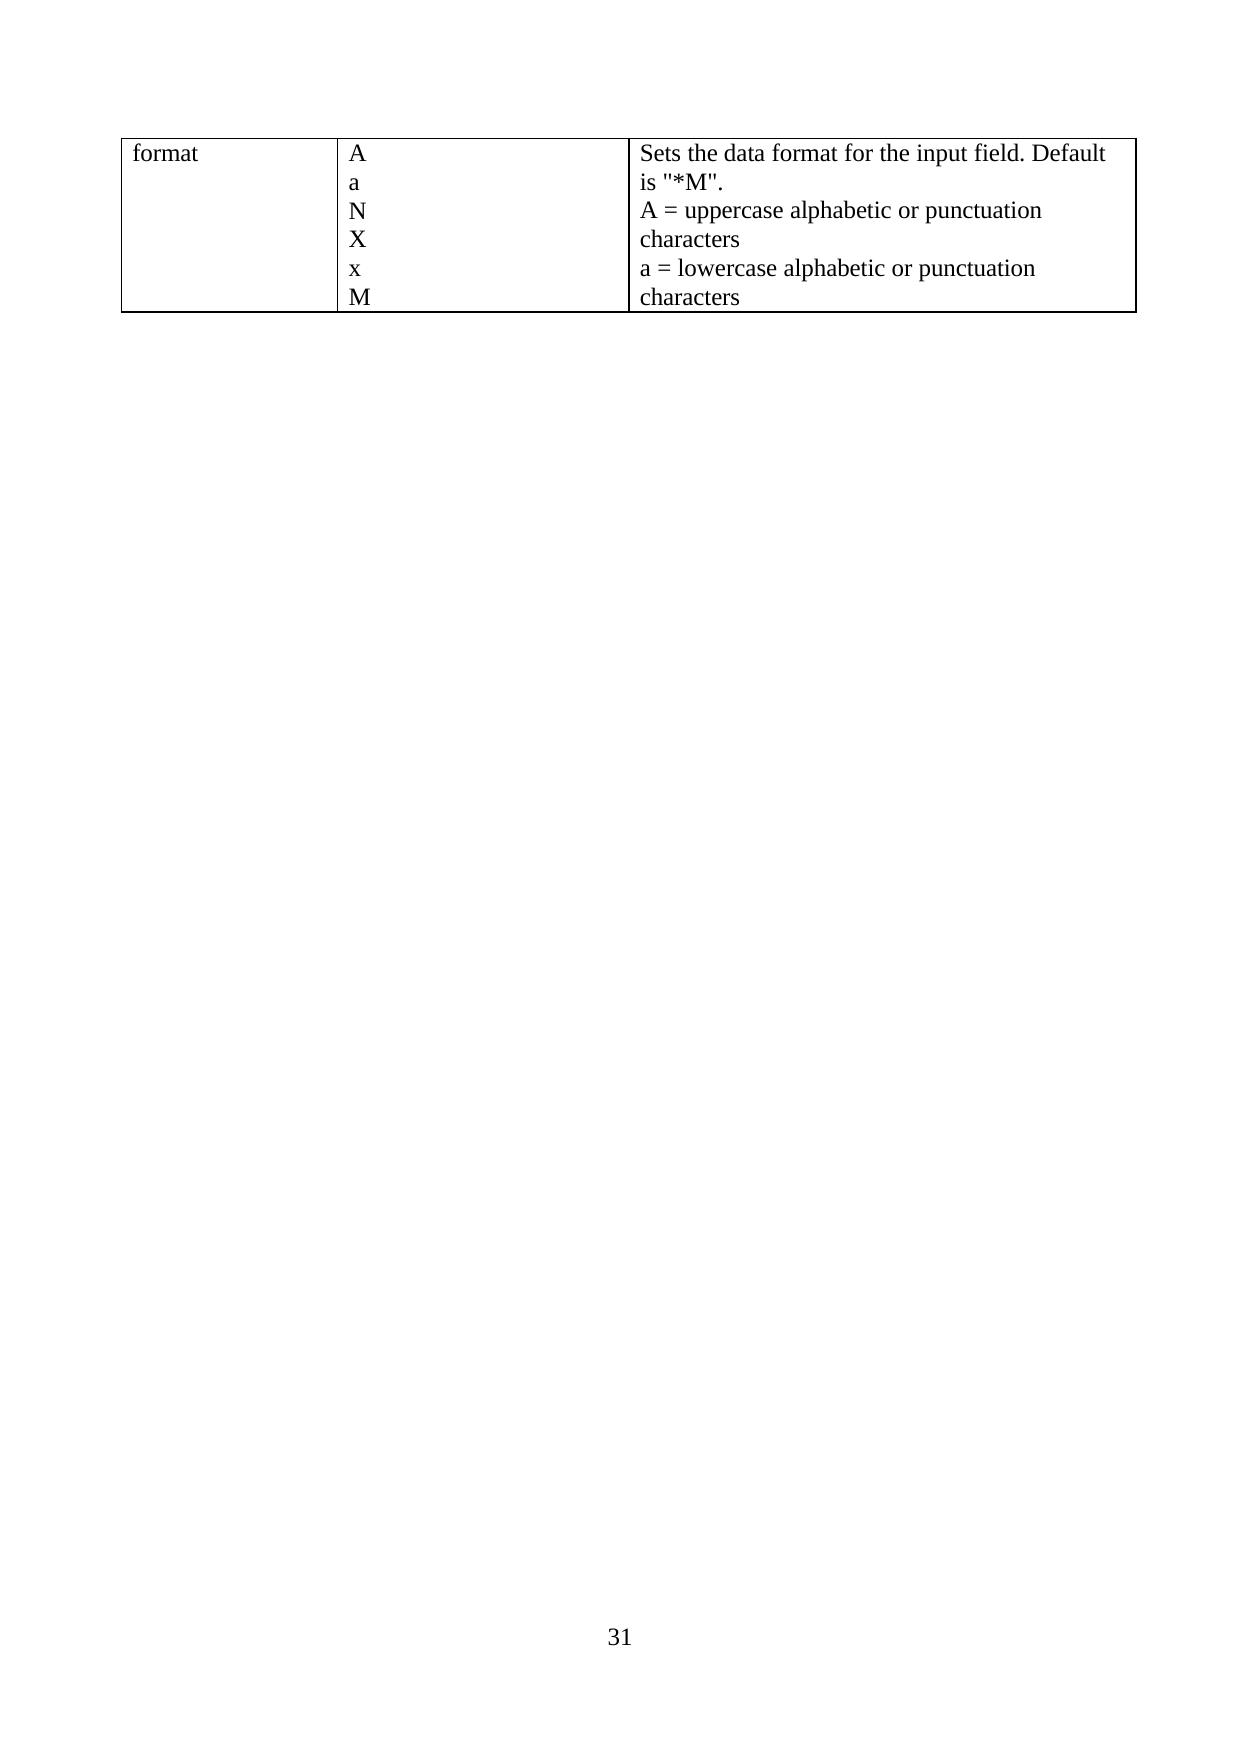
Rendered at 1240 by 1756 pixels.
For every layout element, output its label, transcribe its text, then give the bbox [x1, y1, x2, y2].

table_cell A a N X x M [338, 139, 628, 311]
table_cell format [122, 139, 337, 311]
table_cell Sets the data format for the input field. Default is "*M". A = uppercase alphabetic or punctuation characters a = lowercase alphabetic or punctuation characters [630, 139, 1135, 311]
